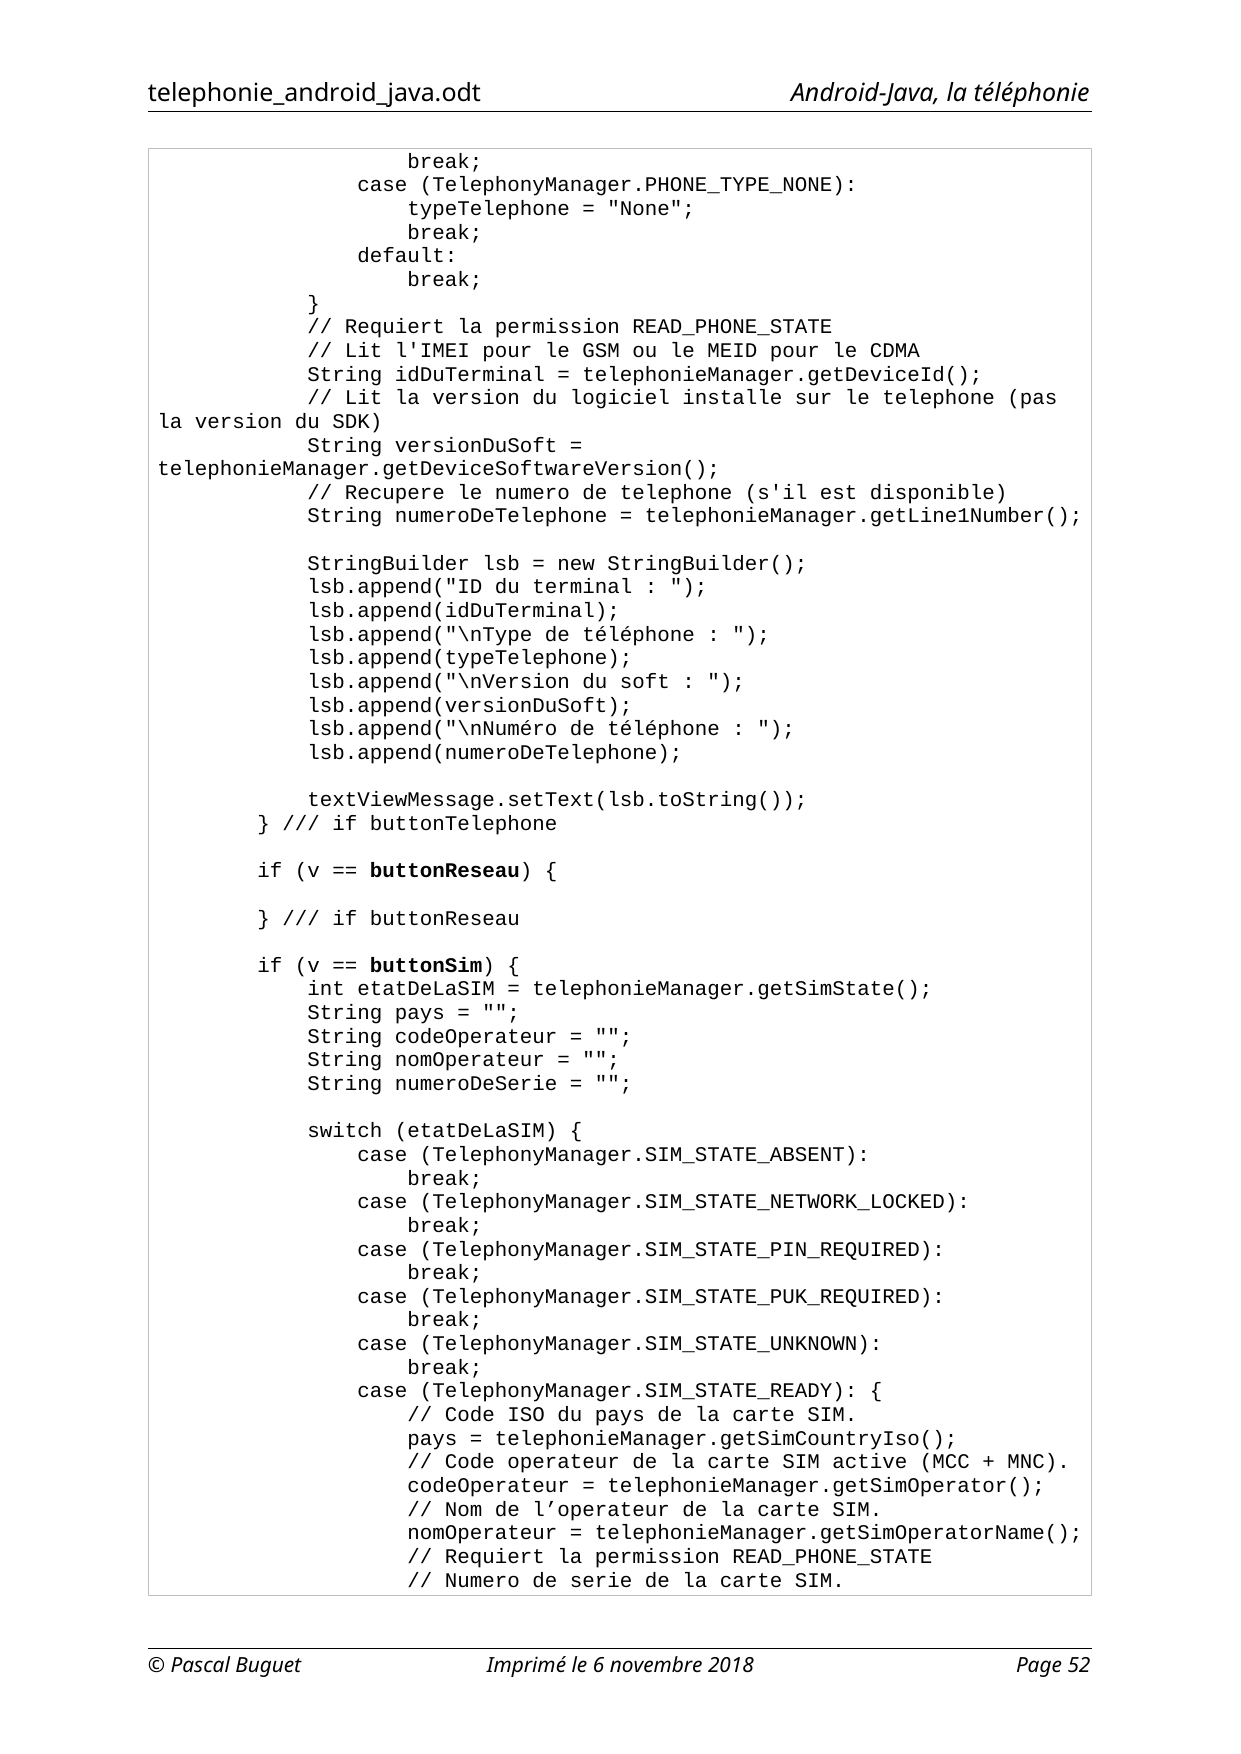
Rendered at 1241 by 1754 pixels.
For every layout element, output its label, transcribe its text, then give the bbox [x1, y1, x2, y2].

text textViewMessage.setText(lsb.toString()); [149, 786, 1091, 810]
text String codeOperateur = ""; [149, 1023, 1091, 1046]
text break; [149, 1164, 1091, 1188]
text // Nom de l’operateur de la carte SIM. [149, 1496, 1091, 1519]
text // Requiert la permission READ_PHONE_STATE [149, 1543, 1091, 1566]
text lsb.append("\nNuméro de téléphone : "); [149, 715, 1091, 739]
text case (TelephonyManager.SIM_STATE_ABSENT): [149, 1141, 1091, 1164]
text lsb.append("ID du terminal : "); [149, 573, 1091, 597]
text } /// if buttonReseau [149, 904, 1091, 928]
text case (TelephonyManager.SIM_STATE_PUK_REQUIRED): [149, 1283, 1091, 1306]
text // Code ISO du pays de la carte SIM. [149, 1401, 1091, 1424]
text String numeroDeTelephone = telephonieManager.getLine1Number(); [149, 502, 1091, 526]
text break; [149, 1212, 1091, 1235]
text // Code operateur de la carte SIM active (MCC + MNC). [149, 1448, 1091, 1472]
text case (TelephonyManager.SIM_STATE_READY): { [149, 1377, 1091, 1401]
text lsb.append("\nType de téléphone : "); [149, 621, 1091, 644]
text break; [149, 149, 1091, 171]
text } /// if buttonTelephone [149, 810, 1091, 833]
text nomOperateur = telephonieManager.getSimOperatorName(); [149, 1519, 1091, 1543]
text // Numero de serie de la carte SIM. [149, 1566, 1091, 1595]
text break; [149, 219, 1091, 242]
text lsb.append(versionDuSoft); [149, 692, 1091, 715]
text lsb.append(idDuTerminal); [149, 597, 1091, 621]
text case (TelephonyManager.SIM_STATE_NETWORK_LOCKED): [149, 1188, 1091, 1212]
text break; [149, 1306, 1091, 1330]
text // Recupere le numero de telephone (s'il est disponible) [149, 479, 1091, 502]
text case (TelephonyManager.PHONE_TYPE_NONE): [149, 171, 1091, 195]
text String numeroDeSerie = ""; [149, 1070, 1091, 1093]
text String nomOperateur = ""; [149, 1046, 1091, 1070]
text break; [149, 1259, 1091, 1283]
text StringBuilder lsb = new StringBuilder(); [149, 550, 1091, 573]
text String idDuTerminal = telephonieManager.getDeviceId(); [149, 361, 1091, 384]
text if (v == buttonSim) { [149, 952, 1091, 975]
text lsb.append(typeTelephone); [149, 644, 1091, 668]
text // Lit l'IMEI pour le GSM ou le MEID pour le CDMA [149, 337, 1091, 361]
text switch (etatDeLaSIM) { [149, 1117, 1091, 1141]
text break; [149, 1354, 1091, 1377]
text lsb.append("\nVersion du soft : "); [149, 668, 1091, 692]
text lsb.append(numeroDeTelephone); [149, 739, 1091, 762]
text String pays = ""; [149, 999, 1091, 1023]
text } [149, 289, 1091, 313]
text int etatDeLaSIM = telephonieManager.getSimState(); [149, 975, 1091, 999]
text String versionDuSoft = telephonieManager.getDeviceSoftwareVersion(); [149, 431, 1091, 479]
text typeTelephone = "None"; [149, 195, 1091, 219]
text case (TelephonyManager.SIM_STATE_PIN_REQUIRED): [149, 1235, 1091, 1259]
text pays = telephonieManager.getSimCountryIso(); [149, 1424, 1091, 1448]
text // Lit la version du logiciel installe sur le telephone (pas la version du SDK) [149, 384, 1091, 431]
text default: [149, 242, 1091, 266]
text break; [149, 266, 1091, 289]
text if (v == buttonReseau) { [149, 857, 1091, 881]
text codeOperateur = telephonieManager.getSimOperator(); [149, 1472, 1091, 1496]
text case (TelephonyManager.SIM_STATE_UNKNOWN): [149, 1330, 1091, 1354]
text // Requiert la permission READ_PHONE_STATE [149, 313, 1091, 337]
